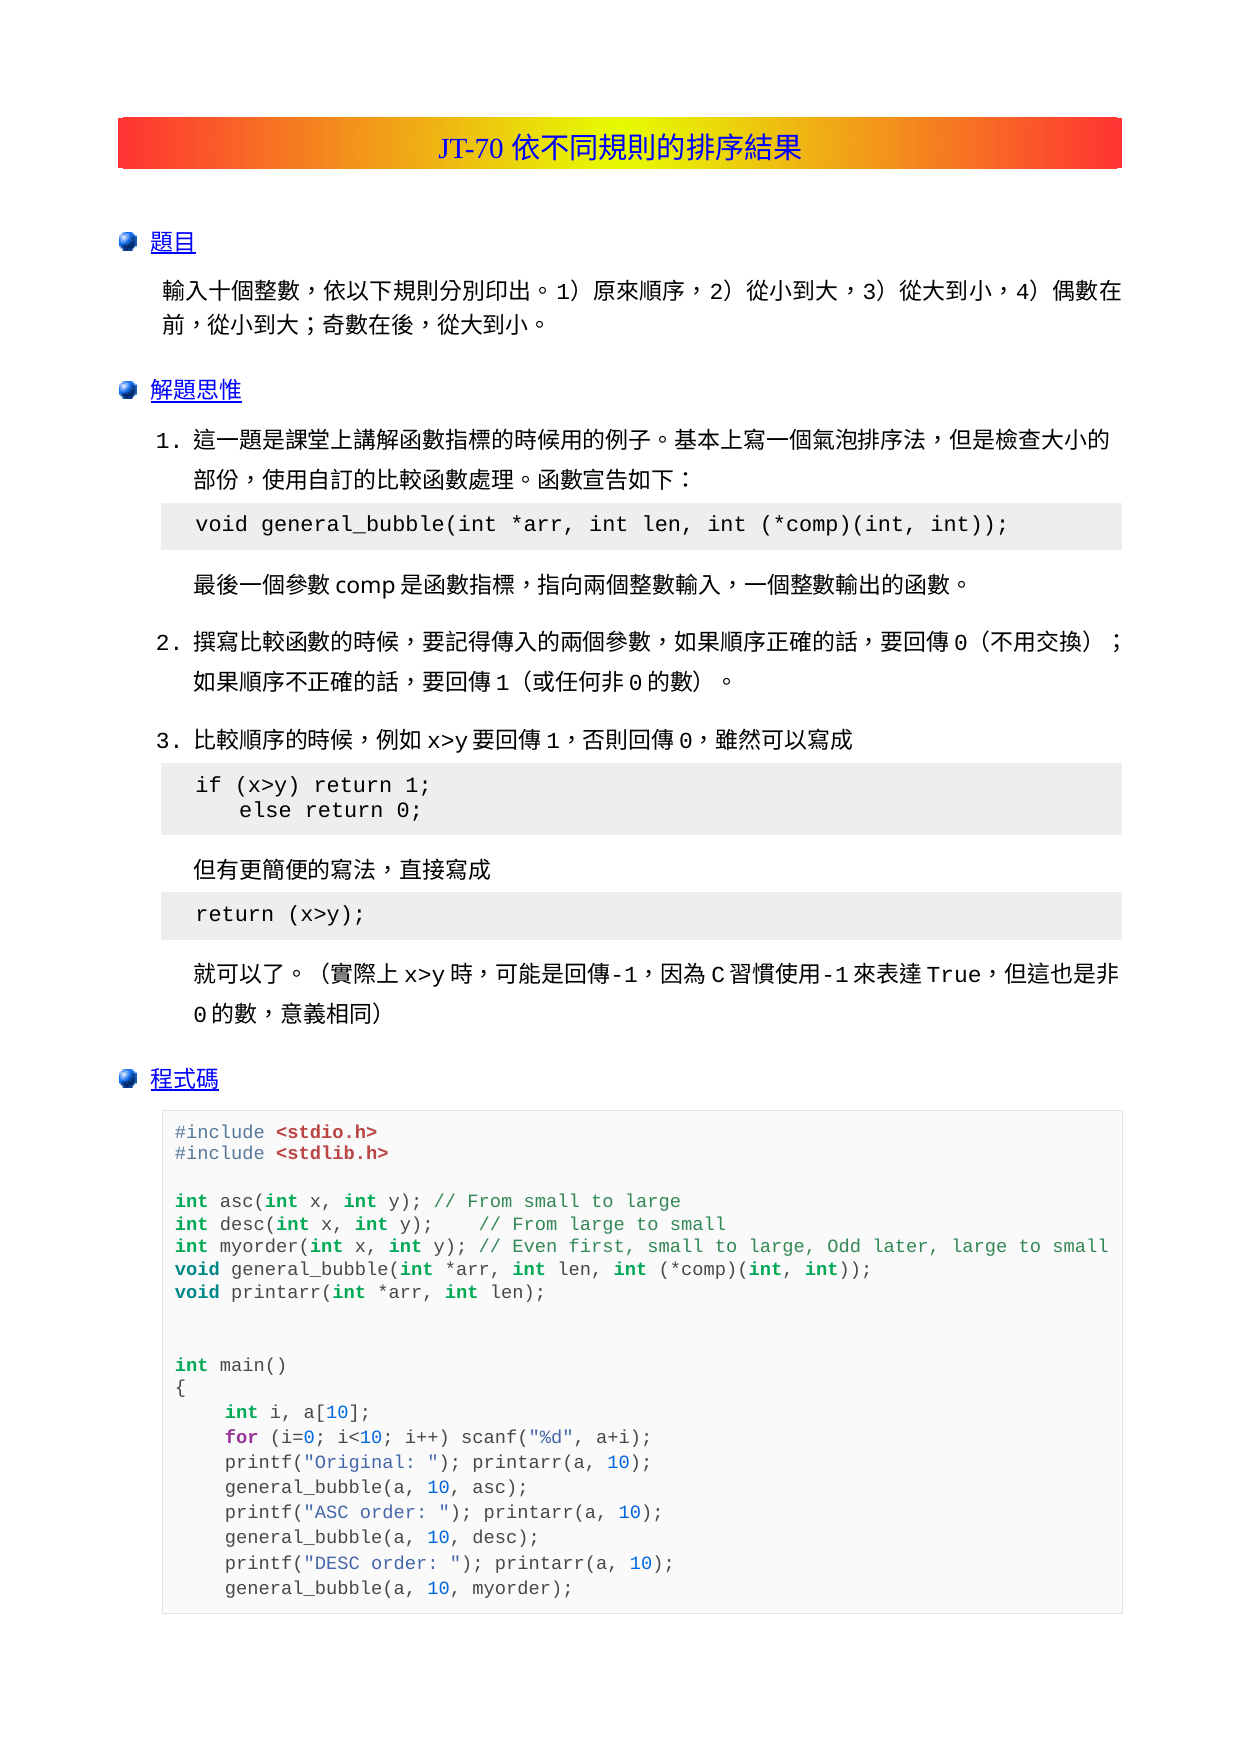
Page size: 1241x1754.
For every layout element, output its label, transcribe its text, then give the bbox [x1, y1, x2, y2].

text int desc(int x, int y); // From large to small [163, 1202, 1122, 1225]
title JT-70 依不同規則的排序結果 [183, 118, 1058, 168]
picture [119, 232, 137, 251]
text void printarr(int *arr, int len); [163, 1270, 1122, 1293]
text return (x>y); [161, 892, 1122, 940]
list 撰寫比較函數的時候，要記得傳入的兩個參數，如果順序正確的話，要回傳0（不用交換）；如果順序不正確的話，要回傳1（或任何非0的數）。 [156, 624, 1122, 698]
title [1099, 118, 1122, 168]
list 就可以了。（實際上x>y時，可能是回傳-1，因為C習慣使用-1來表達True，但這也是非0的數，意義相同） [156, 956, 1122, 1030]
text printf("ASC order: "); printarr(a, 10); [163, 1489, 1122, 1514]
title [118, 118, 141, 168]
picture [119, 381, 137, 399]
text if (x>y) return 1; else return 0; [161, 763, 1122, 835]
text int main() [163, 1343, 1122, 1366]
text general_bubble(a, 10, asc); [163, 1464, 1122, 1489]
list 程式碼 [118, 1061, 1122, 1094]
text printf("Original: "); printarr(a, 10); [163, 1439, 1122, 1464]
list 題目 [118, 224, 1122, 257]
text general_bubble(a, 10, desc); [163, 1514, 1122, 1539]
list 解題思惟 [118, 372, 1122, 406]
text #include <stdio.h> #include <stdlib.h> [163, 1111, 1122, 1154]
text void general_bubble(int *arr, int len, int (*comp)(int, int)); [161, 503, 1122, 550]
text int i, a[10]; [163, 1388, 1122, 1413]
list 最後一個參數comp是函數指標，指向兩個整數輸入，一個整數輸出的函數。 [156, 566, 1122, 600]
text 輸入十個整數，依以下規則分別印出。1）原來順序，2）從小到大，3）從大到小，4）偶數在前，從小到大；奇數在後，從大到小。 [162, 273, 1122, 340]
text int myorder(int x, int y); // Even first, small to large, Odd later, large to small [163, 1225, 1122, 1247]
picture [119, 1069, 137, 1088]
text for (i=0; i<10; i++) scanf("%d", a+i); [163, 1413, 1122, 1439]
text printf("DESC order: "); printarr(a, 10); [163, 1539, 1122, 1564]
text int asc(int x, int y); // From small to large [163, 1179, 1122, 1202]
text { [163, 1366, 1122, 1388]
list 比較順序的時候，例如x>y要回傳1，否則回傳0，雖然可以寫成 [156, 722, 1122, 755]
text general_bubble(a, 10, myorder); [163, 1564, 1122, 1613]
list 但有更簡便的寫法，直接寫成 [156, 852, 1122, 885]
list 這一題是課堂上講解函數指標的時候用的例子。基本上寫一個氣泡排序法，但是檢查大小的部份，使用自訂的比較函數處理。函數宣告如下： [156, 422, 1122, 495]
text void general_bubble(int *arr, int len, int (*comp)(int, int)); [163, 1247, 1122, 1270]
